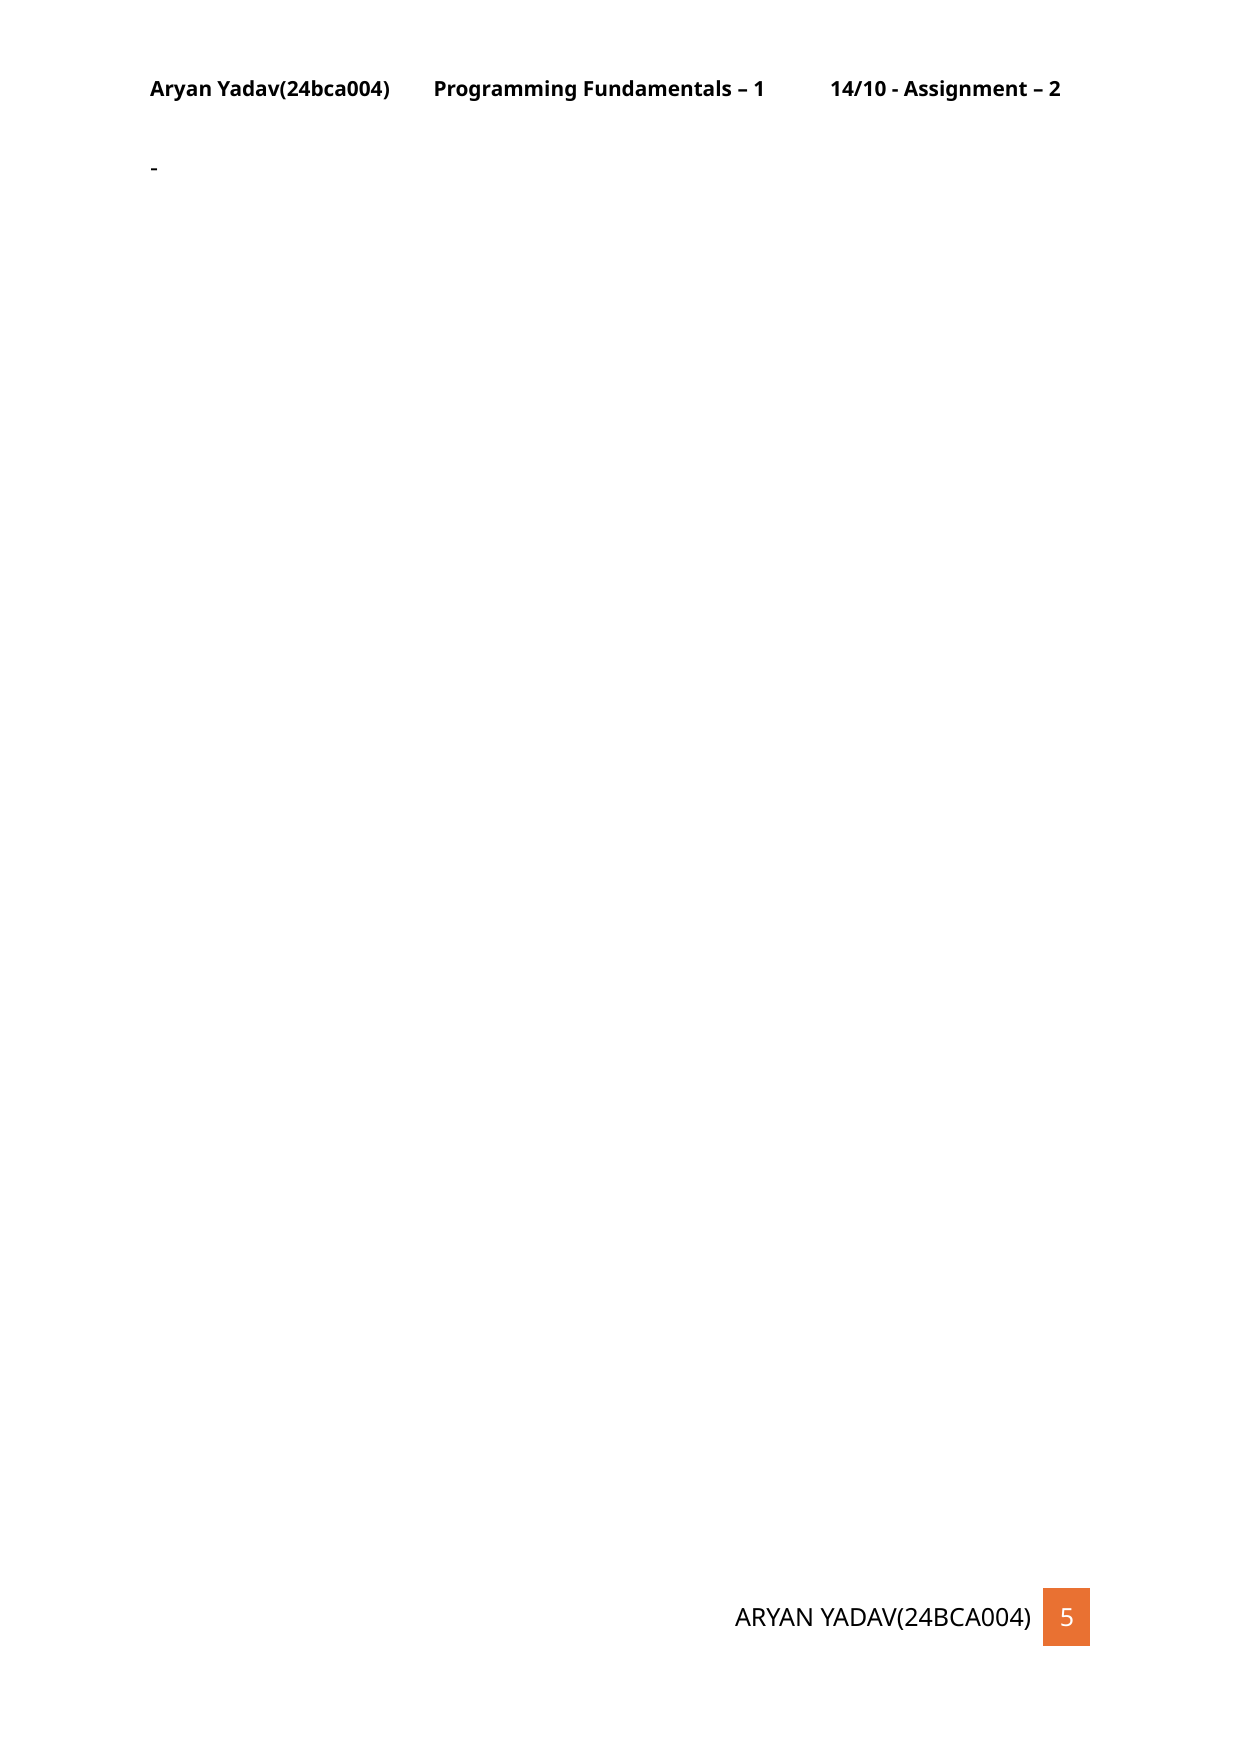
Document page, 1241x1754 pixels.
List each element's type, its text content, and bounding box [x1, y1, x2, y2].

text - [150, 150, 1090, 184]
